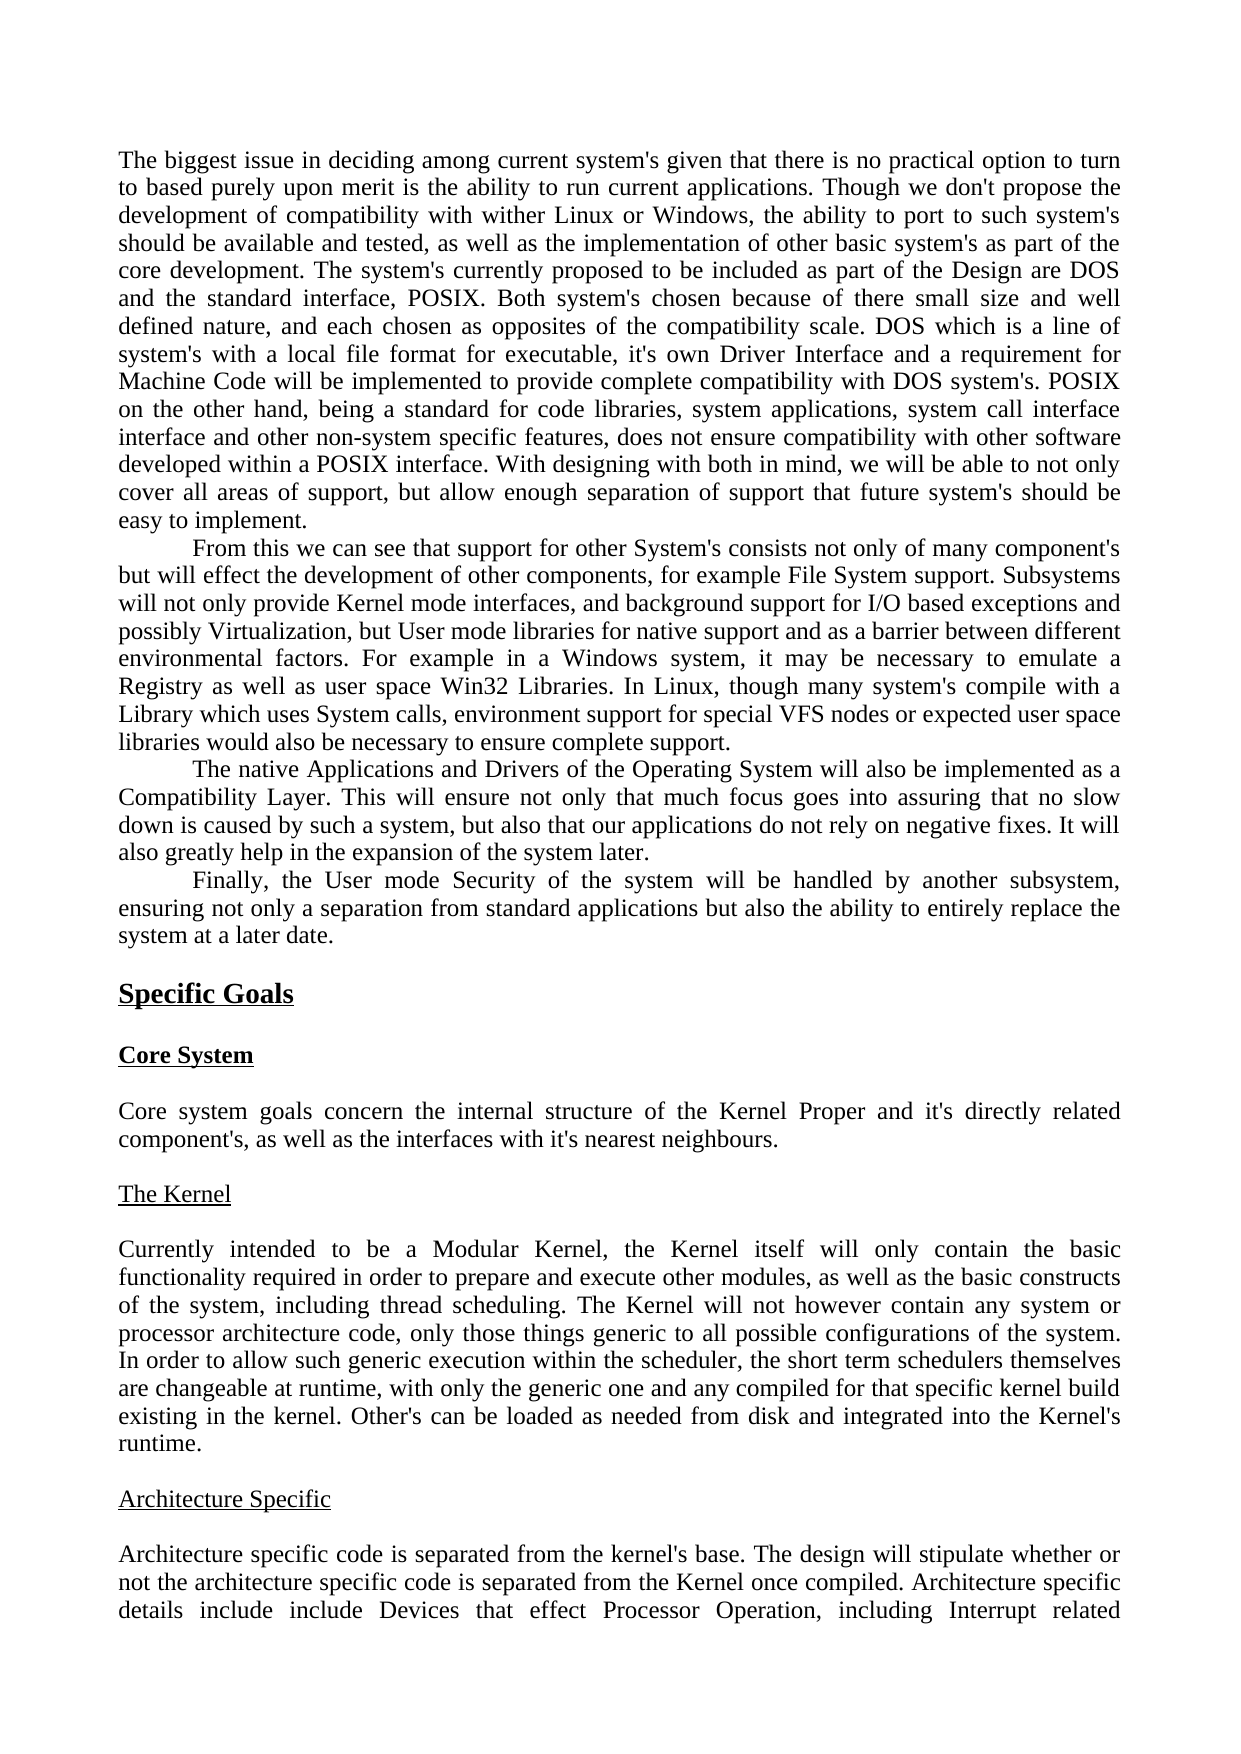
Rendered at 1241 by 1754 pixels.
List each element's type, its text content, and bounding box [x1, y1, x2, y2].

text From this we can see that support for other System's consists not only of many component's but will effect the development of other components, for example File System support. Subsystems will not only provide Kernel mode interfaces, and background support for I/O based exceptions and possibly Virtualization, but User mode libraries for native support and as a barrier between different environmental factors. For example in a Windows system, it may be necessary to emulate a Registry as well as user space Win32 Libraries. In Linux, though many system's compile with a Library which uses System calls, environment support for special VFS nodes or expected user space libraries would also be necessary to ensure complete support. [118, 534, 1122, 755]
text Core system goals concern the internal structure of the Kernel Proper and it's directly related component's, as well as the interfaces with it's nearest neighbours. [118, 1097, 1122, 1152]
text Finally, the User mode Security of the system will be handled by another subsystem, ensuring not only a separation from standard applications but also the ability to entirely replace the system at a later date. [118, 866, 1122, 949]
text Specific Goals [118, 977, 1122, 1009]
text Architecture specific code is separated from the kernel's base. The design will stipulate whether or not the architecture specific code is separated from the Kernel once compiled. Architecture specific details include include Devices that effect Processor Operation, including Interrupt related [118, 1540, 1122, 1623]
text Architecture Specific [118, 1485, 1122, 1513]
text Currently intended to be a Modular Kernel, the Kernel itself will only contain the basic functionality required in order to prepare and execute other modules, as well as the basic constructs of the system, including thread scheduling. The Kernel will not however contain any system or processor architecture code, only those things generic to all possible configurations of the system. In order to allow such generic execution within the scheduler, the short term schedulers themselves are changeable at runtime, with only the generic one and any compiled for that specific kernel build existing in the kernel. Other's can be loaded as needed from disk and integrated into the Kernel's runtime. [118, 1236, 1122, 1457]
text The biggest issue in deciding among current system's given that there is no practical option to turn to based purely upon merit is the ability to run current applications. Though we don't propose the development of compatibility with wither Linux or Windows, the ability to port to such system's should be available and tested, as well as the implementation of other basic system's as part of the core development. The system's currently proposed to be included as part of the Design are DOS and the standard interface, POSIX. Both system's chosen because of there small size and well defined nature, and each chosen as opposites of the compatibility scale. DOS which is a line of system's with a local file format for executable, it's own Driver Interface and a requirement for Machine Code will be implemented to provide complete compatibility with DOS system's. POSIX on the other hand, being a standard for code libraries, system applications, system call interface interface and other non-system specific features, does not ensure compatibility with other software developed within a POSIX interface. With designing with both in mind, we will be able to not only cover all areas of support, but allow enough separation of support that future system's should be easy to implement. [118, 146, 1122, 534]
text The native Applications and Drivers of the Operating System will also be implemented as a Compatibility Layer. This will ensure not only that much focus goes into assuring that no slow down is caused by such a system, but also that our applications do not rely on negative fixes. It will also greatly help in the expansion of the system later. [118, 755, 1122, 866]
text The Kernel [118, 1180, 1122, 1208]
text Core System [118, 1042, 1122, 1069]
